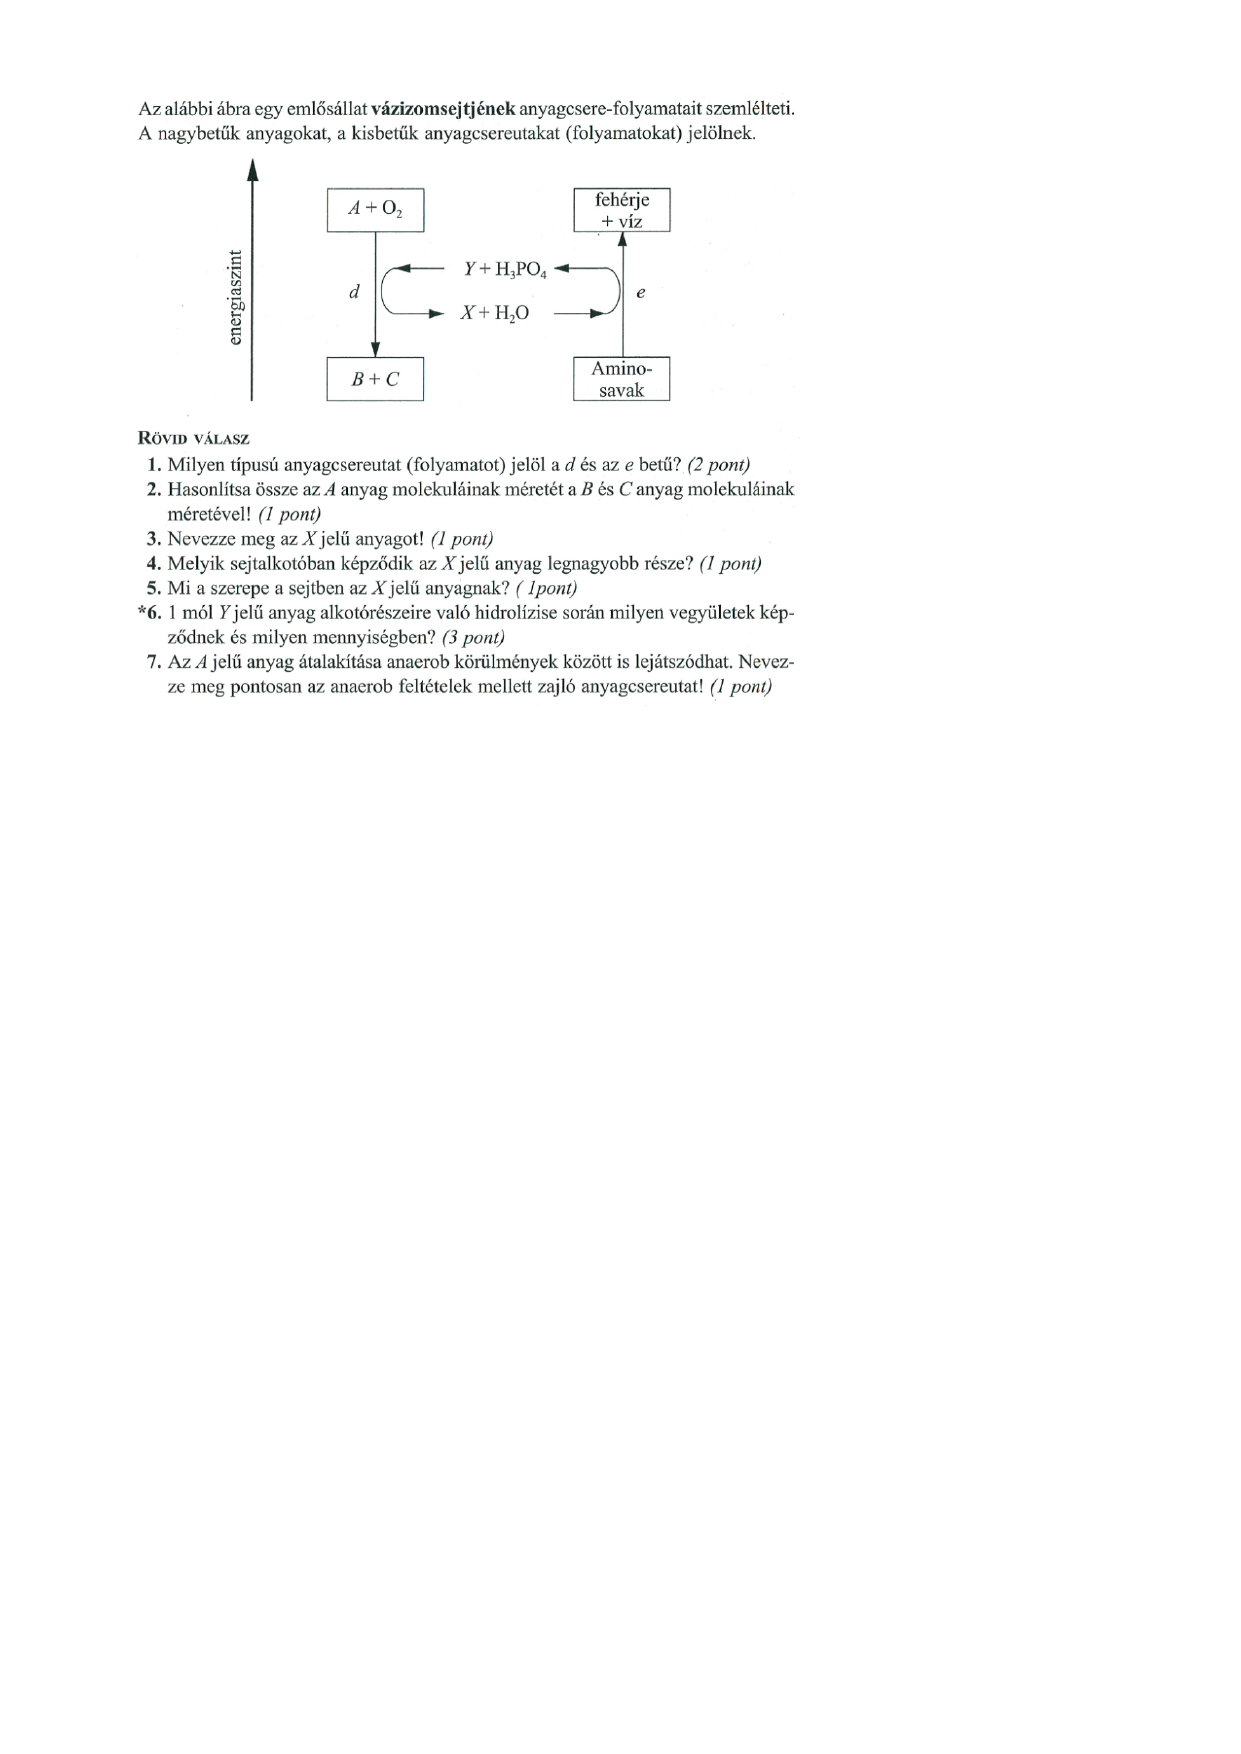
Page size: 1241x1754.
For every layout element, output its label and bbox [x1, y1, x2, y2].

picture [130, 93, 800, 708]
